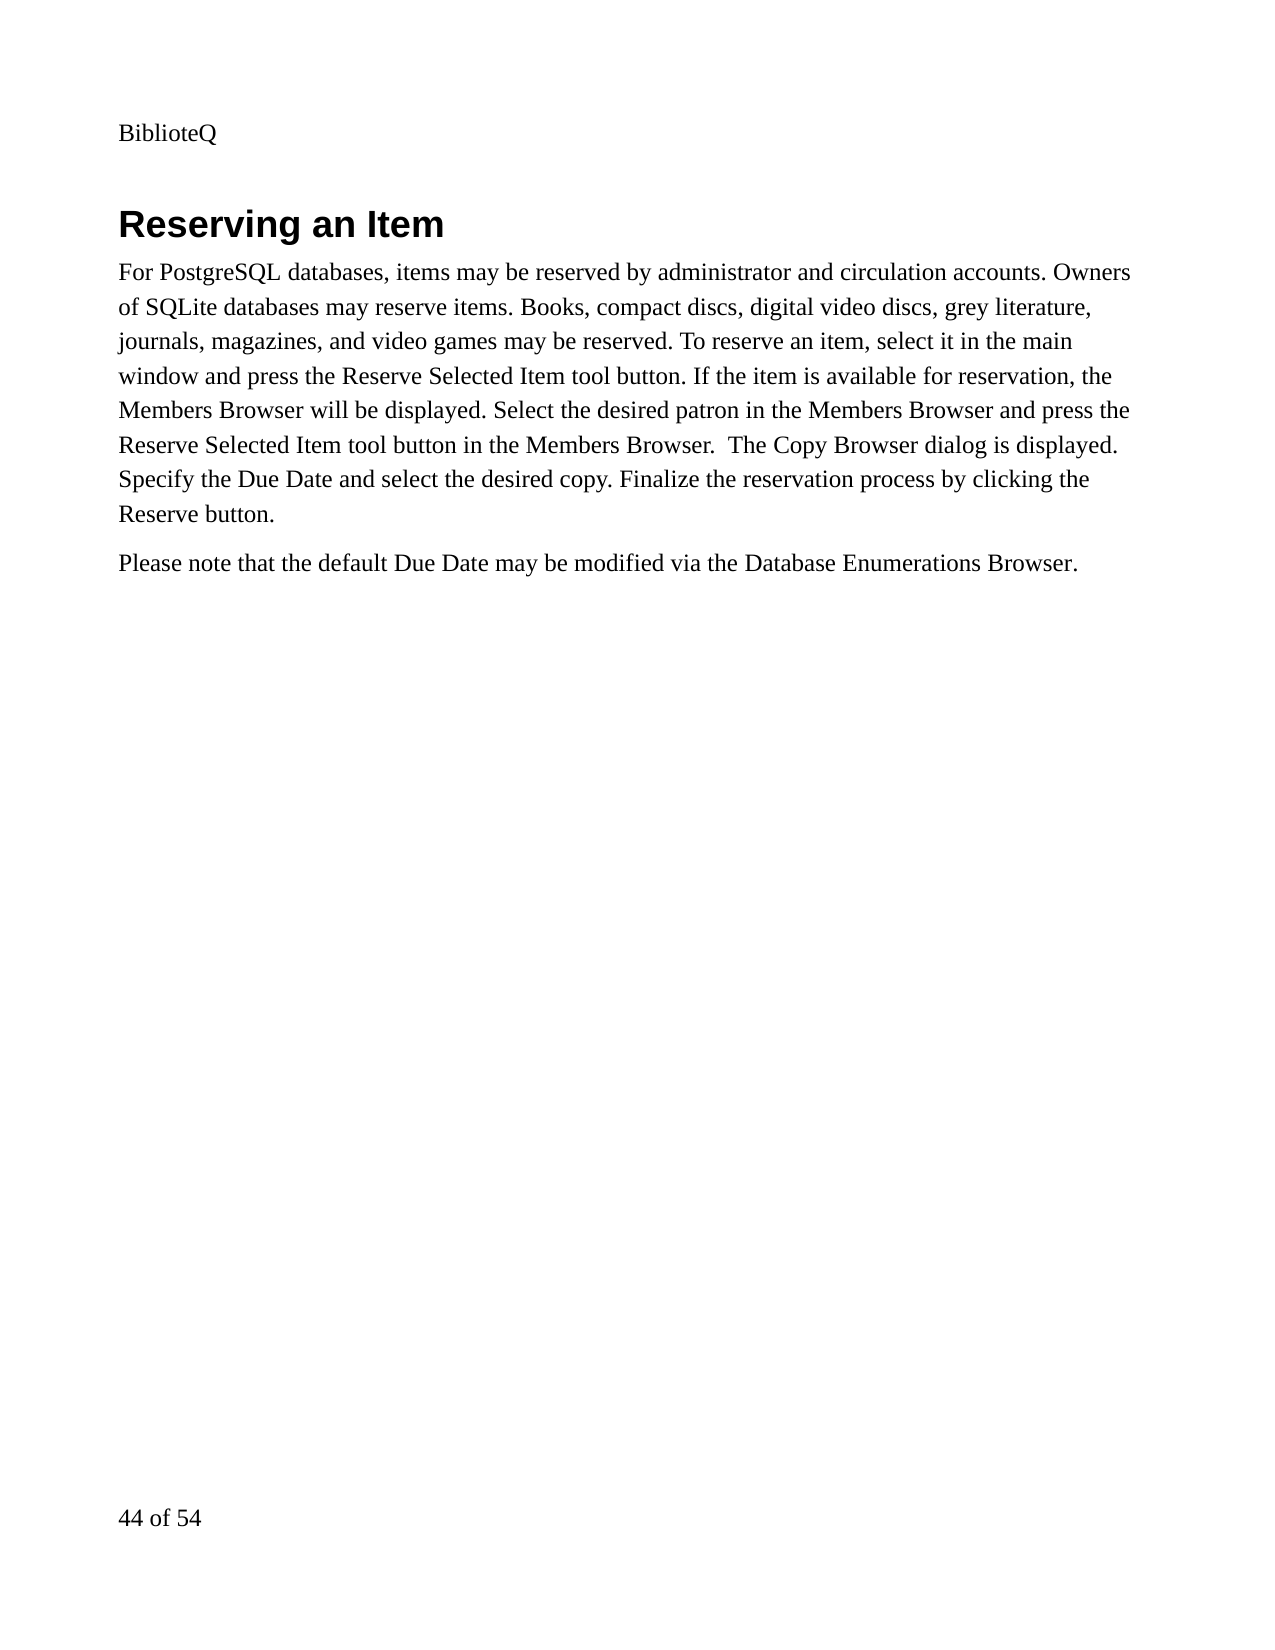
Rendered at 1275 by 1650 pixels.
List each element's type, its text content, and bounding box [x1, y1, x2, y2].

text Please note that the default Due Date may be modified via the Database Enumerations Browser. [118, 548, 1157, 577]
subtitle Reserving an Item [118, 201, 1157, 245]
text For PostgreSQL databases, items may be reserved by administrator and circulation accounts. Owners of SQLite databases may reserve items. Books, compact discs, digital video discs, grey literature, journals, magazines, and video games may be reserved. To reserve an item, select it in the main window and press the Reserve Selected Item tool button. If the item is available for reservation, the Members Browser will be displayed. Select the desired patron in the Members Browser and press the Reserve Selected Item tool button in the Members Browser. The Copy Browser dialog is displayed. Specify the Due Date and select the desired copy. Finalize the reservation process by clicking the Reserve button. [118, 257, 1157, 528]
